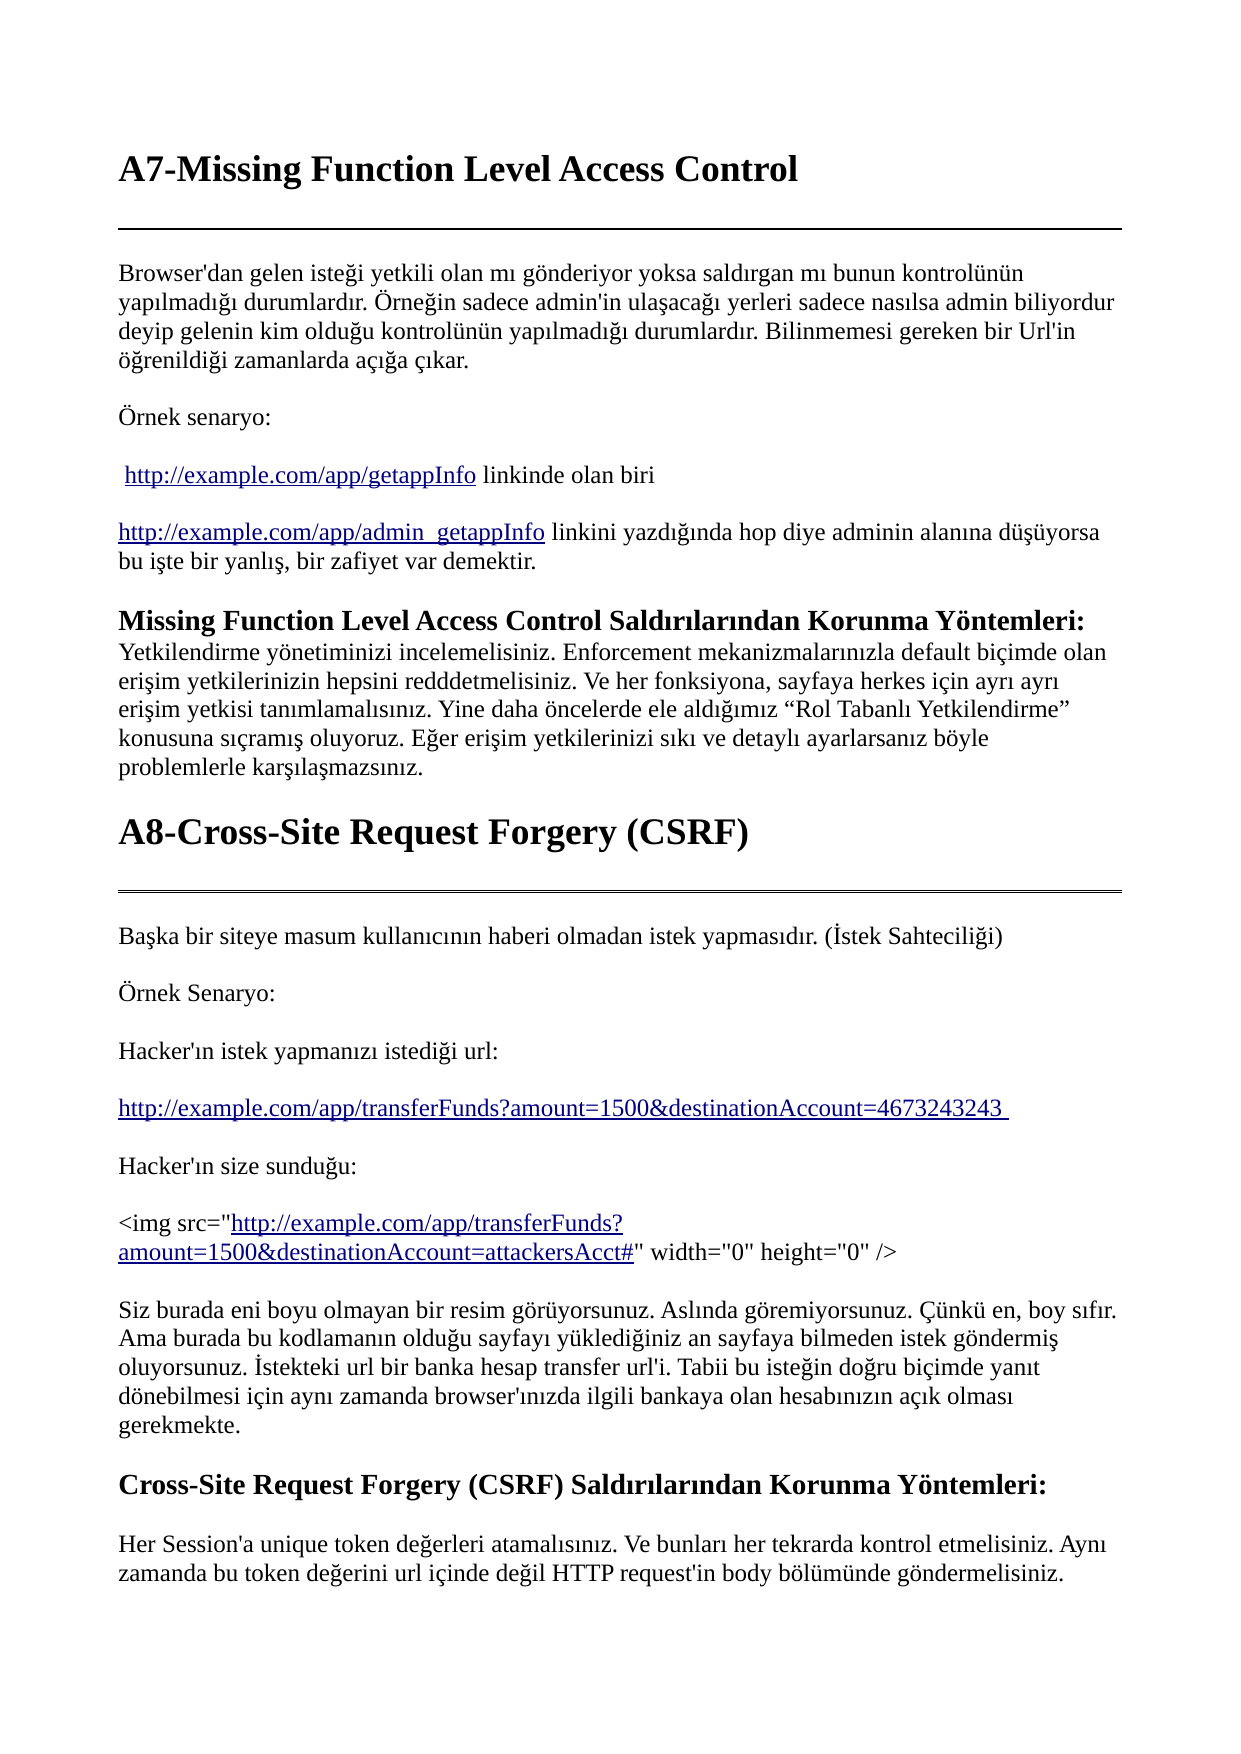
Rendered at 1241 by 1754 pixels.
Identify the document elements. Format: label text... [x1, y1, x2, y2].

text http://example.com/app/admin_getappInfo linkini yazdığında hop diye adminin alanına düşüyorsa bu işte bir yanlış, bir zafiyet var demektir. [118, 517, 1122, 575]
text Başka bir siteye masum kullanıcının haberi olmadan istek yapmasıdır. (İstek Sahteciliği) [118, 921, 1122, 950]
text Örnek Senaryo: [118, 978, 1122, 1007]
text Örnek senaryo: [118, 402, 1122, 431]
text Hacker'ın istek yapmanızı istediği url: [118, 1036, 1122, 1065]
text Cross-Site Request Forgery (CSRF) Saldırılarından Korunma Yöntemleri: [118, 1467, 1122, 1501]
text Missing Function Level Access Control Saldırılarından Korunma Yöntemleri: [118, 603, 1122, 637]
text A8-Cross-Site Request Forgery (CSRF) [118, 809, 1122, 853]
text Hacker'ın size sunduğu: [118, 1151, 1122, 1180]
text Browser'dan gelen isteği yetkili olan mı gönderiyor yoksa saldırgan mı bunun kontrolünün yapılmadığı durumlardır. Örneğin sadece admin'in ulaşacağı yerleri sadece nasılsa admin biliyordur deyip gelenin kim olduğu kontrolünün yapılmadığı durumlardır. Bilinmemesi gereken bir Url'in öğrenildiği zamanlarda açığa çıkar. [118, 258, 1122, 373]
text http://example.com/app/transferFunds?amount=1500&destinationAccount=4673243243 [118, 1093, 1122, 1122]
text Yetkilendirme yönetiminizi incelemelisiniz. Enforcement mekanizmalarınızla default biçimde olan erişim yetkilerinizin hepsini redddetmelisiniz. Ve her fonksiyona, sayfaya herkes için ayrı ayrı erişim yetkisi tanımlamalısınız. Yine daha öncelerde ele aldığımız “Rol Tabanlı Yetkilendirme” konusuna sıçramış oluyoruz. Eğer erişim yetkilerinizi sıkı ve detaylı ayarlarsanız böyle problemlerle karşılaşmazsınız. [118, 637, 1122, 781]
text Her Session'a unique token değerleri atamalısınız. Ve bunları her tekrarda kontrol etmelisiniz. Aynı zamanda bu token değerini url içinde değil HTTP request'in body bölümünde göndermelisiniz. [118, 1529, 1122, 1587]
text A7-Missing Function Level Access Control [118, 147, 1122, 190]
text <img src="http://example.com/app/transferFunds?amount=1500&destinationAccount=attackersAcct#" width="0" height="0" /> [118, 1208, 1122, 1266]
text http://example.com/app/getappInfo linkinde olan biri [118, 460, 1122, 488]
text Siz burada eni boyu olmayan bir resim görüyorsunuz. Aslında göremiyorsunuz. Çünkü en, boy sıfır. Ama burada bu kodlamanın olduğu sayfayı yüklediğiniz an sayfaya bilmeden istek göndermiş oluyorsunuz. İstekteki url bir banka hesap transfer url'i. Tabii bu isteğin doğru biçimde yanıt dönebilmesi için aynı zamanda browser'ınızda ilgili bankaya olan hesabınızın açık olması gerekmekte. [118, 1295, 1122, 1438]
